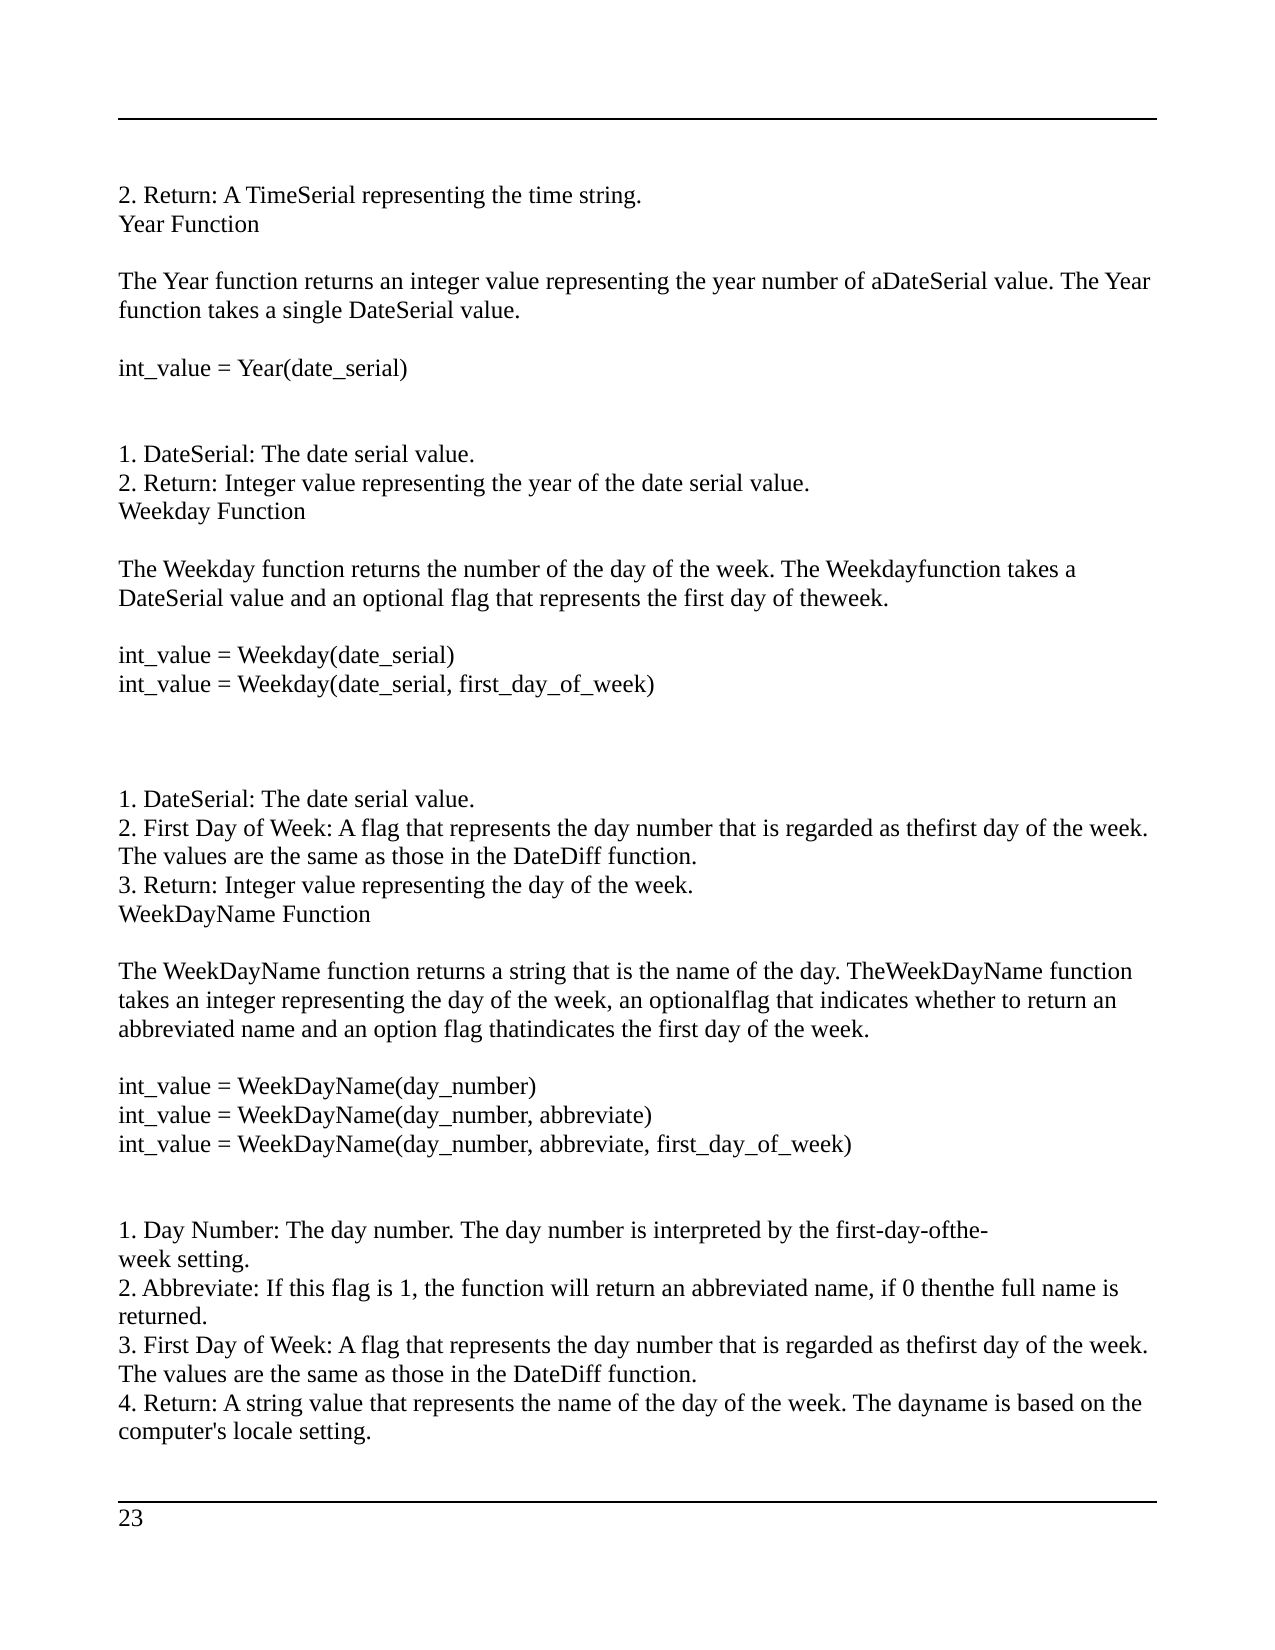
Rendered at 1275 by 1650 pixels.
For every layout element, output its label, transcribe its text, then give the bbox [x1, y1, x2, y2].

text 2. First Day of Week: A flag that represents the day number that is regarded as thefirst day of the week. The values are the same as those in the DateDiff function. [118, 813, 1157, 870]
text int_value = Weekday(date_serial) [118, 640, 1157, 669]
text week setting. [118, 1244, 1157, 1273]
text The Year function returns an integer value representing the year number of aDateSerial value. The Year function takes a single DateSerial value. [118, 266, 1157, 324]
text WeekDayName Function [118, 899, 1157, 928]
text The Weekday function returns the number of the day of the week. The Weekdayfunction takes a DateSerial value and an optional flag that represents the first day of theweek. [118, 554, 1157, 611]
text 3. Return: Integer value representing the day of the week. [118, 870, 1157, 899]
text Weekday Function [118, 496, 1157, 525]
text 3. First Day of Week: A flag that represents the day number that is regarded as thefirst day of the week. The values are the same as those in the DateDiff function. [118, 1330, 1157, 1388]
text int_value = WeekDayName(day_number, abbreviate) [118, 1100, 1157, 1129]
text int_value = WeekDayName(day_number) [118, 1071, 1157, 1100]
text 2. Return: A TimeSerial representing the time string. [118, 180, 1157, 209]
text 1. DateSerial: The date serial value. [118, 784, 1157, 813]
text 2. Abbreviate: If this flag is 1, the function will return an abbreviated name, if 0 thenthe full name is returned. [118, 1273, 1157, 1330]
text The WeekDayName function returns a string that is the name of the day. TheWeekDayName function takes an integer representing the day of the week, an optionalflag that indicates whether to return an abbreviated name and an option flag thatindicates the first day of the week. [118, 956, 1157, 1043]
text 4. Return: A string value that represents the name of the day of the week. The dayname is based on the computer's locale setting. [118, 1388, 1157, 1445]
text int_value = WeekDayName(day_number, abbreviate, first_day_of_week) [118, 1129, 1157, 1158]
text 1. Day Number: The day number. The day number is interpreted by the first-day-ofthe- [118, 1215, 1157, 1244]
text int_value = Year(date_serial) [118, 353, 1157, 381]
text 1. DateSerial: The date serial value. [118, 439, 1157, 468]
text Year Function [118, 209, 1157, 238]
text 2. Return: Integer value representing the year of the date serial value. [118, 468, 1157, 496]
text int_value = Weekday(date_serial, first_day_of_week) [118, 669, 1157, 698]
